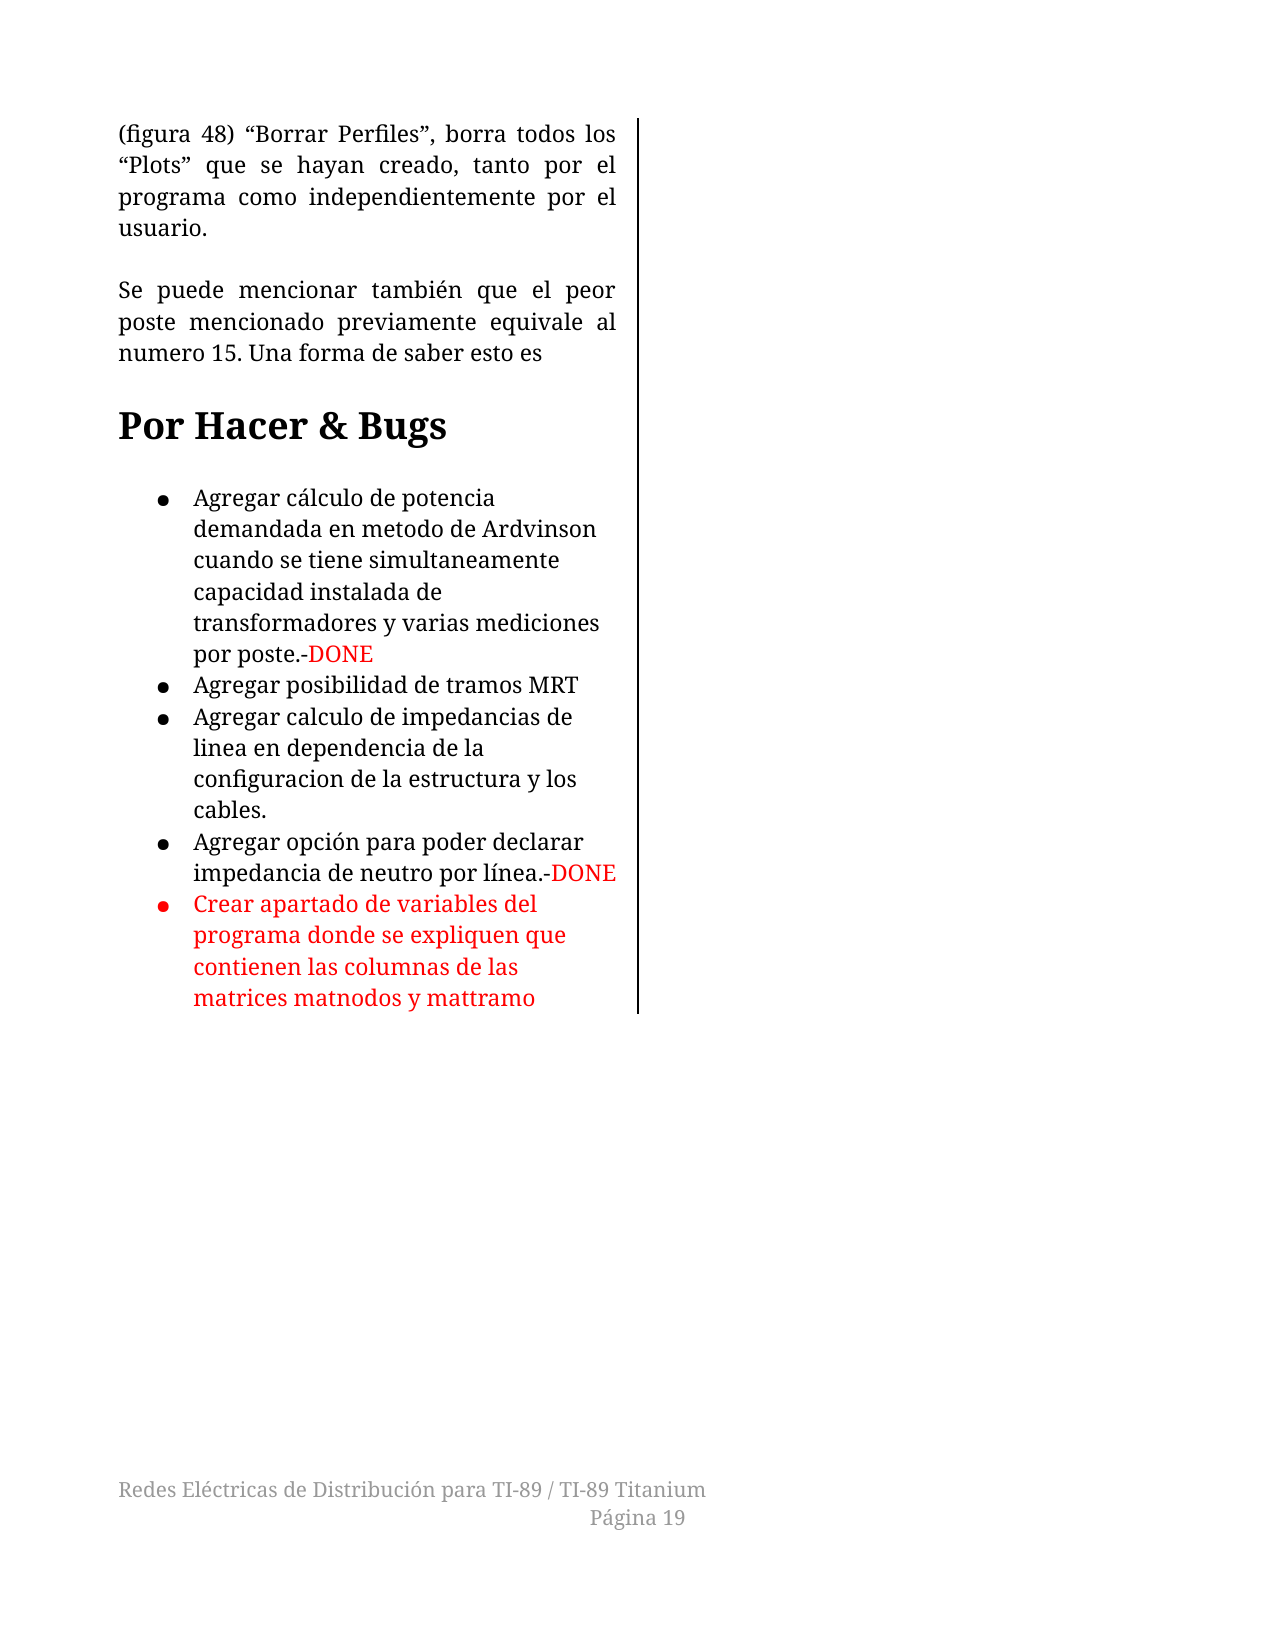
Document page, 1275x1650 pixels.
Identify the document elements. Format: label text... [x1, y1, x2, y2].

text Por Hacer & Bugs [118, 399, 617, 450]
list Agregar calculo de impedancias de linea en dependencia de la configuracion de la estructura y los cables. [156, 700, 617, 825]
list Agregar cálculo de potencia demandada en metodo de Ardvinson cuando se tiene simultaneamente capacidad instalada de transformadores y varias mediciones por poste.-DONE [156, 482, 617, 669]
list Agregar posibilidad de tramos MRT [156, 669, 617, 700]
list Agregar opción para poder declarar impedancia de neutro por línea.-DONE [156, 825, 617, 888]
text (figura 48) “Borrar Perfiles”, borra todos los “Plots” que se hayan creado, tanto por el programa como independientemente por el usuario. [118, 118, 617, 243]
list Crear apartado de variables del programa donde se expliquen que contienen las columnas de las matrices matnodos y mattramo [156, 888, 617, 1013]
text Se puede mencionar también que el peor poste mencionado previamente equivale al numero 15. Una forma de saber esto es [118, 274, 617, 368]
